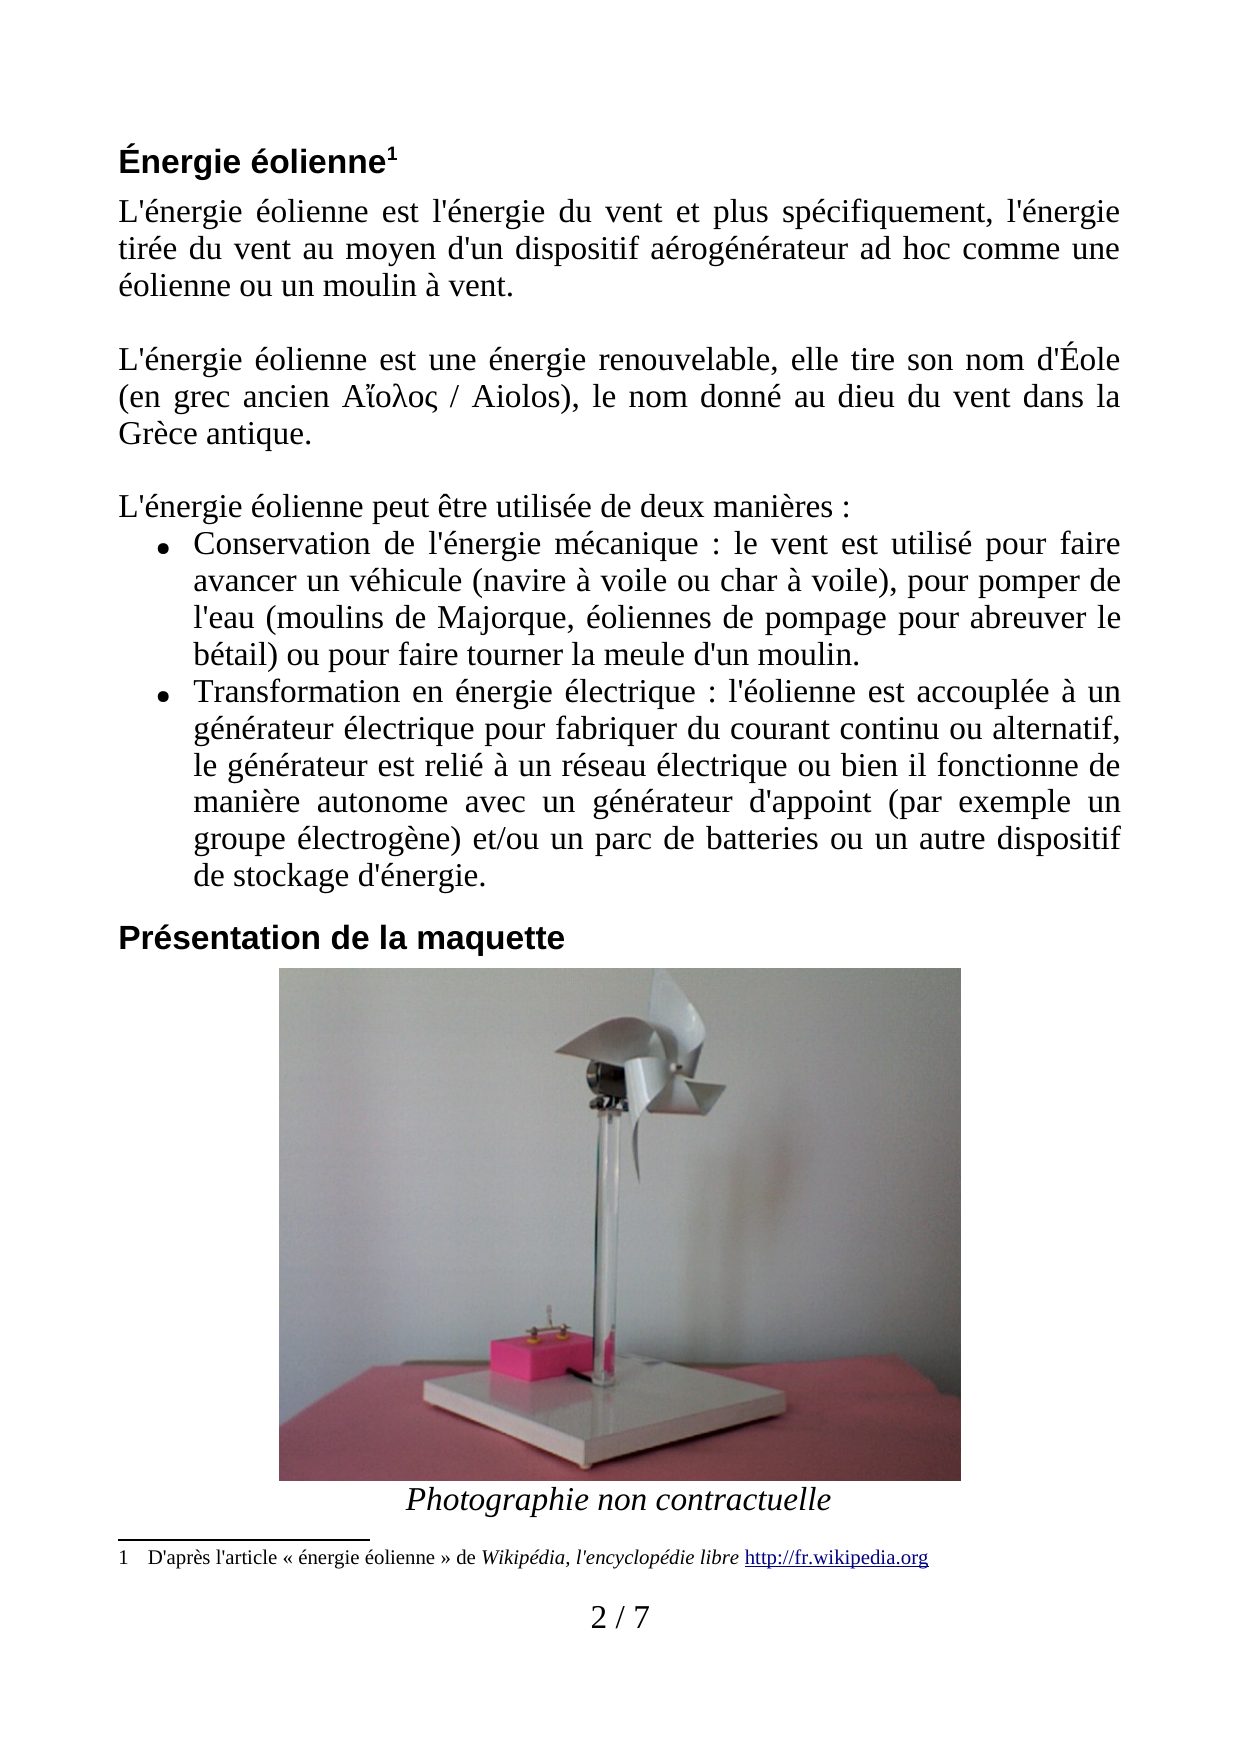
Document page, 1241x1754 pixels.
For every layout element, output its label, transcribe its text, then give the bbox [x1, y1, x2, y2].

list Transformation en énergie électrique : l'éolienne est accouplée à un générateur électrique pour fabriquer du courant continu ou alternatif, le générateur est relié à un réseau électrique ou bien il fonctionne de manière autonome avec un générateur d'appoint (par exemple un groupe électrogène) et/ou un parc de batteries ou un autre dispositif de stockage d'énergie. [156, 672, 1122, 894]
text L'énergie éolienne est l'énergie du vent et plus spécifiquement, l'énergie tirée du vent au moyen d'un dispositif aérogénérateur ad hoc comme une éolienne ou un moulin à vent. [118, 193, 1122, 304]
subtitle Énergie éolienne [118, 143, 1122, 181]
text L'énergie éolienne peut être utilisée de deux manières : [118, 488, 1122, 525]
text L'énergie éolienne est une énergie renouvelable, elle tire son nom d'Éole (en grec ancien Αἴολος / Aiolos), le nom donné au dieu du vent dans la Grèce antique. [118, 341, 1122, 451]
text D'après l'article « énergie éolienne » de Wikipédia, l'encyclopédie libre http://fr.wikipedia.org [118, 1546, 1122, 1569]
text Photographie non contractuelle [118, 969, 1122, 1517]
list Conservation de l'énergie mécanique : le vent est utilisé pour faire avancer un véhicule (navire à voile ou char à voile), pour pomper de l'eau (moulins de Majorque, éoliennes de pompage pour abreuver le bétail) ou pour faire tourner la meule d'un moulin. [156, 525, 1122, 672]
subtitle Présentation de la maquette [118, 919, 1122, 956]
picture [279, 968, 961, 1481]
